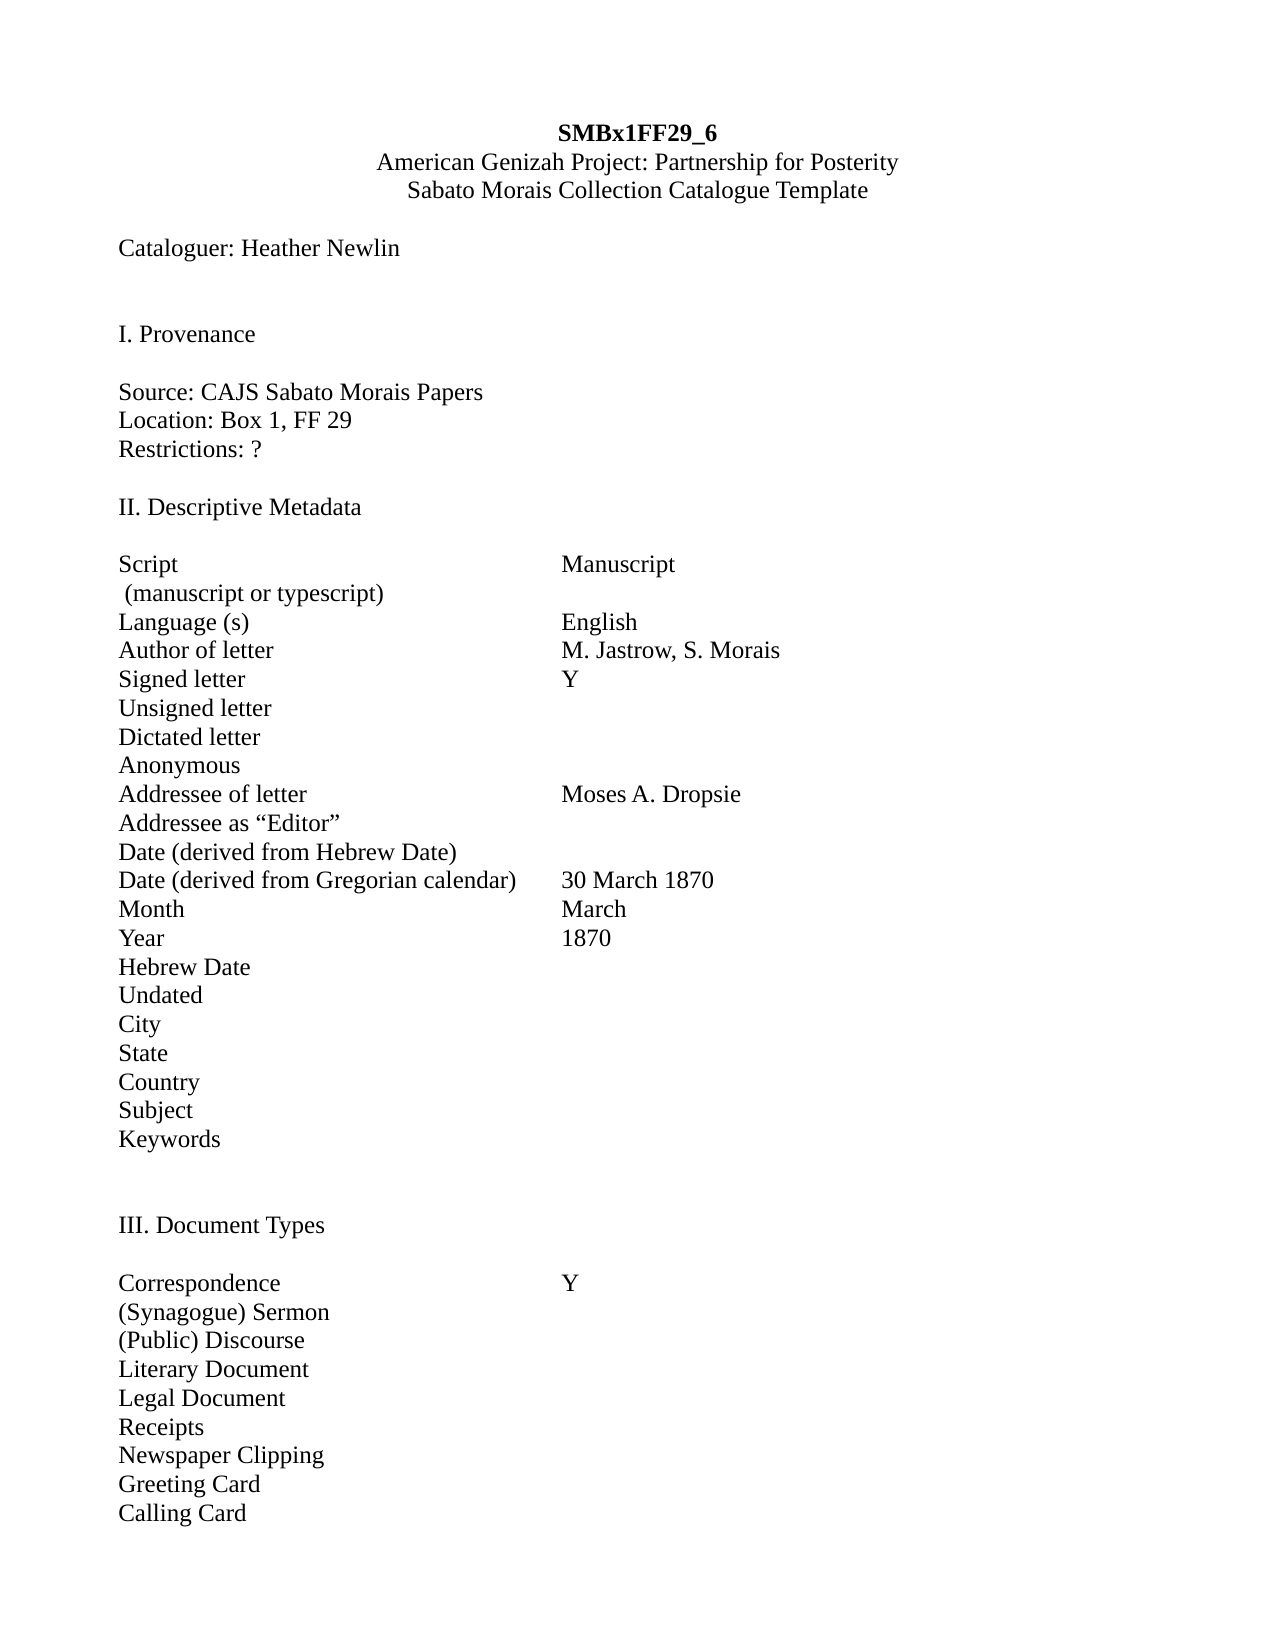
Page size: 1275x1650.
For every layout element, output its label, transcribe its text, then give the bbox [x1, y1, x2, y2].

text Newspaper Clipping [118, 1441, 1157, 1469]
text Script Manuscript [118, 549, 1157, 578]
text SMBx1FF29_6 [118, 118, 1157, 147]
text Anonymous [118, 751, 1157, 779]
text Signed letter Y [118, 664, 1157, 693]
text American Genizah Project: Partnership for Posterity [118, 147, 1157, 176]
text II. Descriptive Metadata [118, 492, 1157, 521]
text Dictated letter [118, 722, 1157, 751]
text Cataloguer: Heather Newlin [118, 233, 1157, 262]
text Country [118, 1067, 1157, 1096]
text Month March [118, 894, 1157, 923]
text Unsigned letter [118, 693, 1157, 722]
text Legal Document [118, 1383, 1157, 1412]
text Location: Box 1, FF 29 [118, 406, 1157, 434]
text (manuscript or typescript) [118, 578, 1157, 607]
text Correspondence Y [118, 1268, 1157, 1297]
text Literary Document [118, 1354, 1157, 1383]
text Sabato Morais Collection Catalogue Template [118, 176, 1157, 204]
text Language (s) English [118, 607, 1157, 636]
text Keywords [118, 1124, 1157, 1153]
text Restrictions: ? [118, 434, 1157, 463]
text State [118, 1038, 1157, 1067]
text Date (derived from Gregorian calendar) 30 March 1870 [118, 866, 1157, 894]
text Undated [118, 981, 1157, 1009]
text Source: CAJS Sabato Morais Papers [118, 377, 1157, 406]
text Hebrew Date [118, 952, 1157, 981]
text Date (derived from Hebrew Date) [118, 837, 1157, 866]
text (Synagogue) Sermon [118, 1297, 1157, 1326]
text Addressee as “Editor” [118, 808, 1157, 837]
text City [118, 1009, 1157, 1038]
text Year 1870 [118, 923, 1157, 952]
text Addressee of letter Moses A. Dropsie [118, 779, 1157, 808]
text Greeting Card [118, 1469, 1157, 1498]
text Calling Card [118, 1498, 1157, 1527]
text III. Document Types [118, 1211, 1157, 1239]
text Receipts [118, 1412, 1157, 1441]
text I. Provenance [118, 319, 1157, 348]
text Author of letter M. Jastrow, S. Morais [118, 636, 1157, 664]
text (Public) Discourse [118, 1326, 1157, 1354]
text Subject [118, 1096, 1157, 1124]
